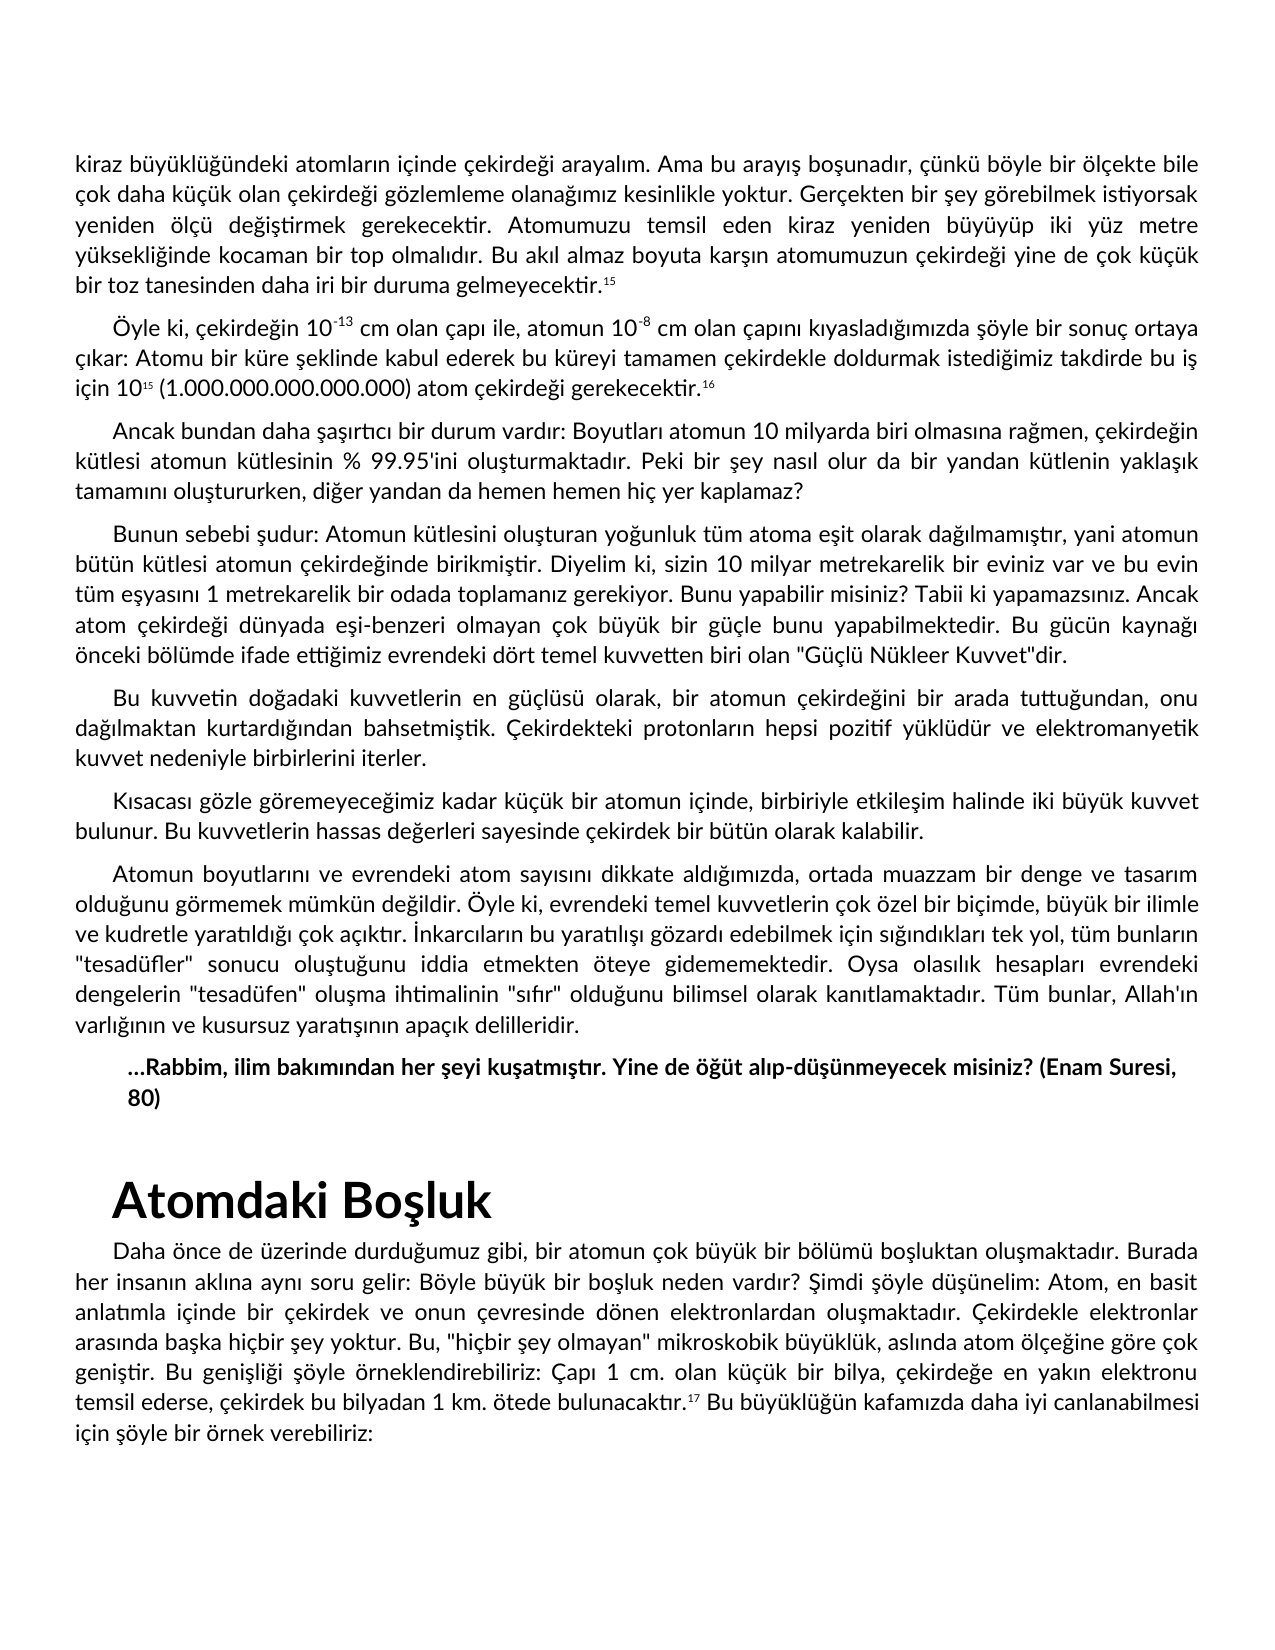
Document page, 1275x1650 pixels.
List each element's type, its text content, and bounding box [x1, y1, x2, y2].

text Ancak bundan daha şaşırtıcı bir durum vardır: Boyutları atomun 10 milyarda biri olmasına rağmen, çekirdeğin kütlesi atomun kütlesinin % 99.95'ini oluşturmaktadır. Peki bir şey nasıl olur da bir yandan kütlenin yaklaşık tamamını oluştururken, diğer yandan da hemen hemen hiç yer kaplamaz? [75, 417, 1200, 504]
text Bu kuvvetin doğadaki kuvvetlerin en güçlüsü olarak, bir atomun çekirdeğini bir arada tuttuğundan, onu dağılmaktan kurtardığından bahsetmiştik. Çekirdekteki protonların hepsi pozitif yüklüdür ve elektromanyetik kuvvet nedeniyle birbirlerini iterler. [75, 683, 1200, 771]
text Atomun boyutlarını ve evrendeki atom sayısını dikkate aldığımızda, ortada muazzam bir denge ve tasarım olduğunu görmemek mümkün değildir. Öyle ki, evrendeki temel kuvvetlerin çok özel bir biçimde, büyük bir ilimle ve kudretle yaratıldığı çok açıktır. İnkarcıların bu yaratılışı gözardı edebilmek için sığındıkları tek yol, tüm bunların "tesadüfler" sonucu oluştuğunu iddia etmekten öteye gidememektedir. Oysa olasılık hesapları evrendeki dengelerin "tesadüfen" oluşma ihtimalinin "sıfır" olduğunu bilimsel olarak kanıtlamaktadır. Tüm bunlar, Allah'ın varlığının ve kusursuz yaratışının apaçık delilleridir. [75, 859, 1200, 1038]
text …Rabbim, ilim bakımından her şeyi kuşatmıştır. Yine de öğüt alıp-düşünmeyecek misiniz? (Enam Suresi, 80) [127, 1053, 1177, 1111]
text Öyle ki, çekirdeğin 10-13 cm olan çapı ile, atomun 10-8 cm olan çapını kıyasladığımızda şöyle bir sonuç ortaya çıkar: Atomu bir küre şeklinde kabul ederek bu küreyi tamamen çekirdekle doldurmak istediğimiz takdirde bu iş için 1015 (1.000.000.000.000.000) atom çekirdeği gerekecektir.16 [75, 313, 1200, 401]
text Kısacası gözle göremeyeceğimiz kadar küçük bir atomun içinde, birbiriyle etkileşim halinde iki büyük kuvvet bulunur. Bu kuvvetlerin hassas değerleri sayesinde çekirdek bir bütün olarak kalabilir. [75, 786, 1200, 844]
text kiraz büyüklüğündeki atomların içinde çekirdeği arayalım. Ama bu arayış boşunadır, çünkü böyle bir ölçekte bile çok daha küçük olan çekirdeği gözlemleme olanağımız kesinlikle yoktur. Gerçekten bir şey görebilmek istiyorsak yeniden ölçü değiştirmek gerekecektir. Atomumuzu temsil eden kiraz yeniden büyüyüp iki yüz metre yüksekliğinde kocaman bir top olmalıdır. Bu akıl almaz boyuta karşın atomumuzun çekirdeği yine de çok küçük bir toz tanesinden daha iri bir duruma gelmeyecektir.15 [75, 150, 1200, 298]
text Daha önce de üzerinde durduğumuz gibi, bir atomun çok büyük bir bölümü boşluktan oluşmaktadır. Burada her insanın aklına aynı soru gelir: Böyle büyük bir boşluk neden vardır? Şimdi şöyle düşünelim: Atom, en basit anlatımla içinde bir çekirdek ve onun çevresinde dönen elektronlardan oluşmaktadır. Çekirdekle elektronlar arasında başka hiçbir şey yoktur. Bu, "hiçbir şey olmayan" mikroskobik büyüklük, aslında atom ölçeğine göre çok geniştir. Bu genişliği şöyle örneklendirebiliriz: Çapı 1 cm. olan küçük bir bilya, çekirdeğe en yakın elektronu temsil ederse, çekirdek bu bilyadan 1 km. ötede bulunacaktır.17 Bu büyüklüğün kafamızda daha iyi canlanabilmesi için şöyle bir örnek verebiliriz: [75, 1237, 1200, 1446]
subtitle Atomdaki Boşluk [112, 1169, 1200, 1229]
text Bunun sebebi şudur: Atomun kütlesini oluşturan yoğunluk tüm atoma eşit olarak dağılmamıştır, yani atomun bütün kütlesi atomun çekirdeğinde birikmiştir. Diyelim ki, sizin 10 milyar metrekarelik bir eviniz var ve bu evin tüm eşyasını 1 metrekarelik bir odada toplamanız gerekiyor. Bunu yapabilir misiniz? Tabii ki yapamazsınız. Ancak atom çekirdeği dünyada eşi-benzeri olmayan çok büyük bir güçle bunu yapabilmektedir. Bu gücün kaynağı önceki bölümde ifade ettiğimiz evrendeki dört temel kuvvetten biri olan "Güçlü Nükleer Kuvvet"dir. [75, 520, 1200, 668]
